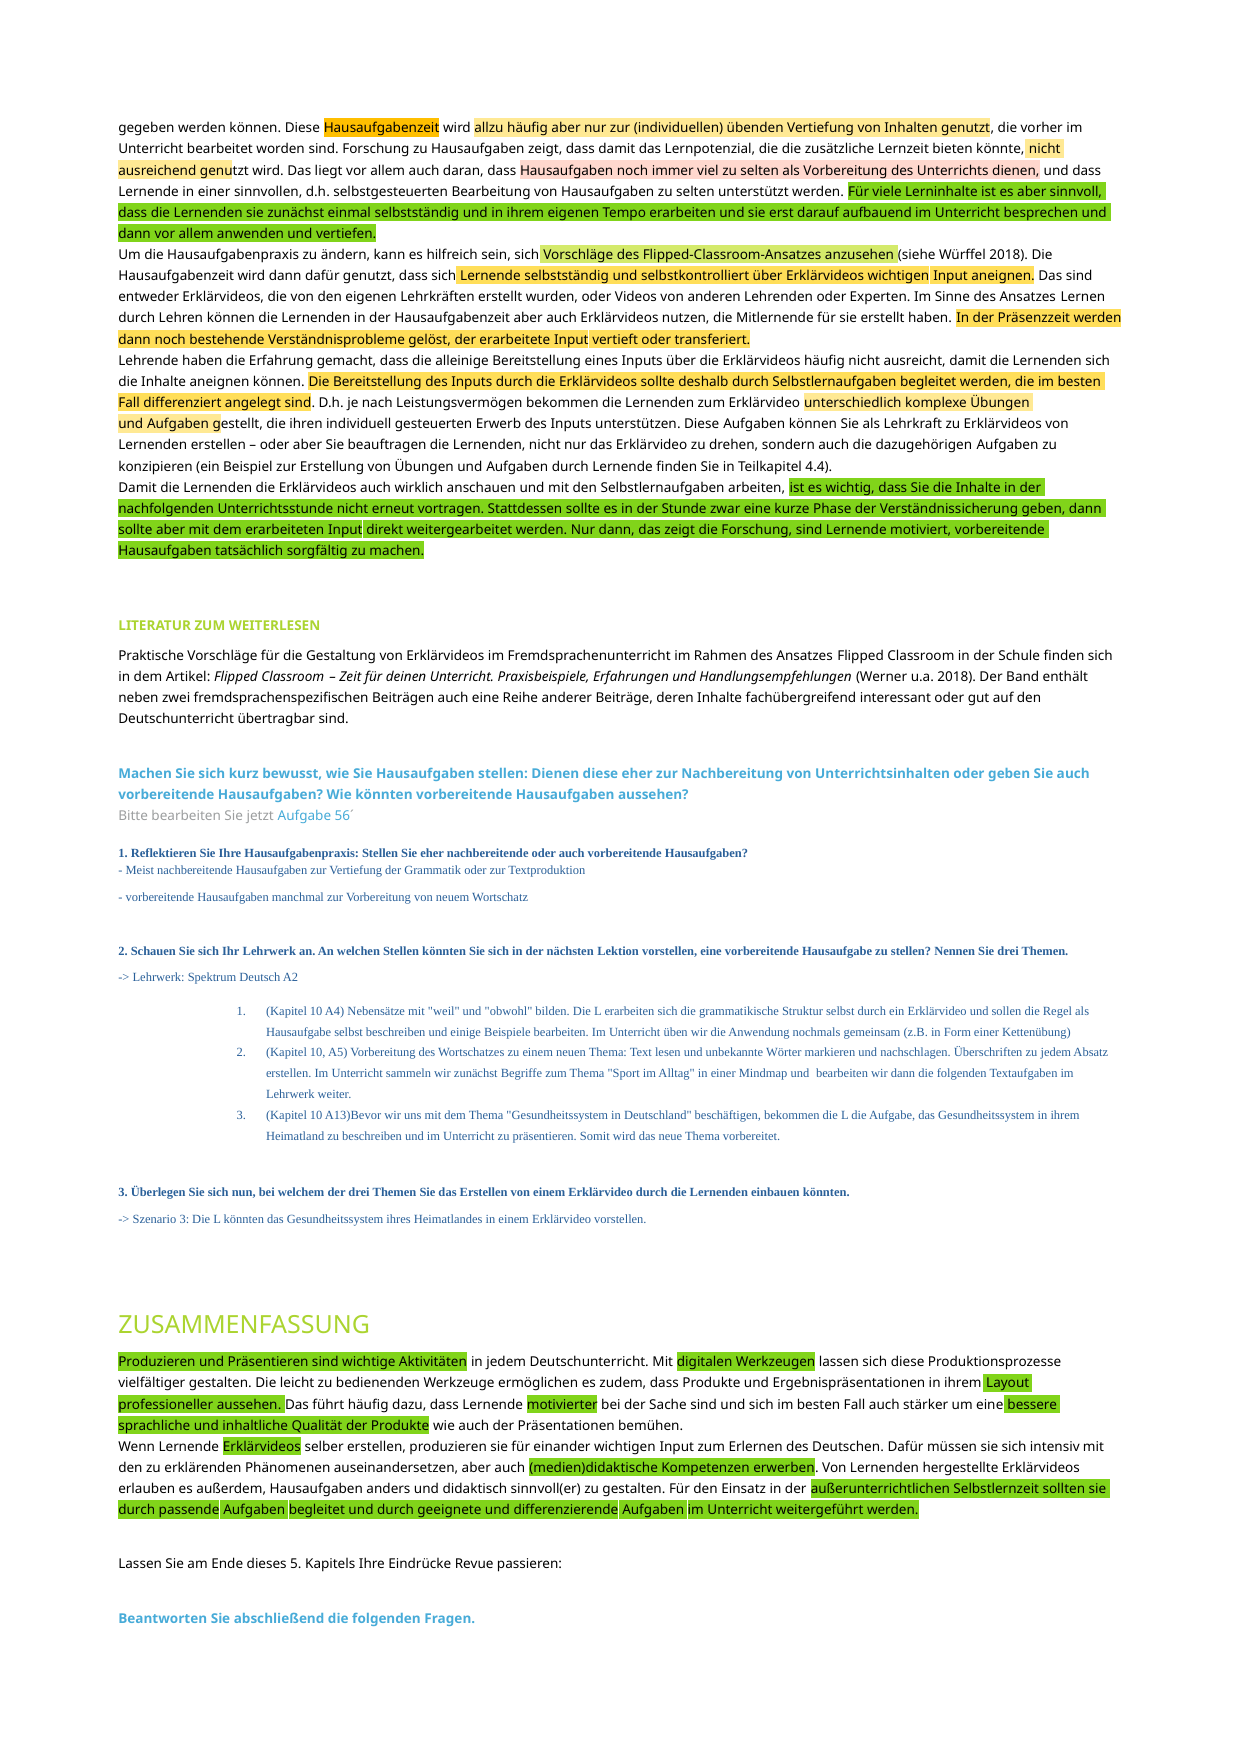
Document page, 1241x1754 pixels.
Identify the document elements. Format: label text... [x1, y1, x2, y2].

text Lassen Sie am Ende dieses 5. Kapitels Ihre Eindrücke Revue passieren: [118, 1554, 1122, 1573]
text Produzieren und Präsentieren sind wichtige Aktivitäten in jedem Deutschunterricht. Mit digitalen Werkzeugen lassen sich diese Produktionsprozesse vielfältiger gestalten. Die leicht zu bedienenden Werkzeuge ermöglichen es zudem, dass Produkte und Ergebnispräsentationen in ihrem Layout professioneller aussehen. Das führt häufig dazu, dass Lernende motivierter bei der Sache sind und sich im besten Fall auch stärker um eine bessere sprachliche und inhaltliche Qualität der Produkte wie auch der Präsentationen bemühen. [118, 1352, 1122, 1434]
subtitle LITERATUR ZUM WEITERLESEN [118, 616, 1122, 634]
text -> Lehrwerk: Spektrum Deutsch A2 [118, 970, 1122, 984]
text Lehrende haben die Erfahrung gemacht, dass die alleinige Bereitstellung eines Inputs über die Erklärvideos häufig nicht ausreicht, damit die Lernenden sich die Inhalte aneignen können. Die Bereitstellung des Inputs durch die Erklärvideos sollte deshalb durch Selbstlernaufgaben begleitet werden, die im besten Fall differenziert angelegt sind. D.h. je nach Leistungsvermögen bekommen die Lernenden zum Erklärvideo unterschiedlich komplexe Übungen und Aufgaben gestellt, die ihren individuell gesteuerten Erwerb des Inputs unterstützen. Diese Aufgaben können Sie als Lehrkraft zu Erklärvideos von Lernenden erstellen – oder aber Sie beauftragen die Lernenden, nicht nur das Erklärvideo zu drehen, sondern auch die dazugehörigen Aufgaben zu konzipieren (ein Beispiel zur Erstellung von Übungen und Aufgaben durch Lernende finden Sie in Teilkapitel 4.4). [118, 351, 1122, 475]
text 2. Schauen Sie sich Ihr Lehrwerk an. An welchen Stellen könnten Sie sich in der nächsten Lektion vorstellen, eine vorbereitende Hausaufgabe zu stellen? Nennen Sie drei Themen. [118, 943, 1122, 958]
text Beantworten Sie abschließend die folgenden Fragen. [118, 1609, 1122, 1627]
text -> Szenario 3: Die L könnten das Gesundheitssystem ihres Heimatlandes in einem Erklärvideo vorstellen. [118, 1211, 1122, 1226]
text Praktische Vorschläge für die Gestaltung von Erklärvideos im Fremdsprachenunterricht im Rahmen des Ansatzes Flipped Classroom in der Schule finden sich in dem Artikel: Flipped Classroom – Zeit für deinen Unterricht. Praxisbeispiele, Erfahrungen und Handlungsempfehlungen (Werner u.a. 2018). Der Band enthält neben zwei fremdsprachenspezifischen Beiträgen auch eine Reihe anderer Beiträge, deren Inhalte fachübergreifend interessant oder gut auf den Deutschunterricht übertragbar sind. [118, 646, 1122, 728]
list (Kapitel 10 A4) Nebensätze mit "weil" und "obwohl" bilden. Die L erarbeiten sich die grammatikische Struktur selbst durch ein Erklärvideo und sollen die Regel als Hausaufgabe selbst beschreiben und einige Beispiele bearbeiten. Im Unterricht üben wir die Anwendung nochmals gemeinsam (z.B. in Form einer Kettenübung) [236, 997, 1122, 1039]
text - Meist nachbereitende Hausaufgaben zur Vertiefung der Grammatik oder zur Textproduktion [118, 863, 1122, 877]
text - vorbereitende Hausaufgaben manchmal zur Vorbereitung von neuem Wortschatz [118, 889, 1122, 904]
list (Kapitel 10, A5) Vorbereitung des Wortschatzes zu einem neuen Thema: Text lesen und unbekannte Wörter markieren und nachschlagen. Überschriften zu jedem Absatz erstellen. Im Unterricht sammeln wir zunächst Begriffe zum Thema "Sport im Alltag" in einer Mindmap und bearbeiten wir dann die folgenden Textaufgaben im Lehrwerk weiter. [236, 1039, 1122, 1101]
text 1. Reflektieren Sie Ihre Hausaufgabenpraxis: Stellen Sie eher nachbereitende oder auch vorbereitende Hausaufgaben? [118, 846, 1122, 861]
text gegeben werden können. Diese Hausaufgabenzeit wird allzu häufig aber nur zur (individuellen) übenden Vertiefung von Inhalten genutzt, die vorher im Unterricht bearbeitet worden sind. Forschung zu Hausaufgaben zeigt, dass damit das Lernpotenzial, die die zusätzliche Lernzeit bieten könnte, nicht ausreichend genutzt wird. Das liegt vor allem auch daran, dass Hausaufgaben noch immer viel zu selten als Vorbereitung des Unterrichts dienen, und dass Lernende in einer sinnvollen, d.h. selbstgesteuerten Bearbeitung von Hausaufgaben zu selten unterstützt werden. Für viele Lerninhalte ist es aber sinnvoll, dass die Lernenden sie zunächst einmal selbstständig und in ihrem eigenen Tempo erarbeiten und sie erst darauf aufbauend im Unterricht besprechen und dann vor allem anwenden und vertiefen. [118, 118, 1122, 242]
text Machen Sie sich kurz bewusst, wie Sie Hausaufgaben stellen: Dienen diese eher zur Nachbereitung von Unterrichtsinhalten oder geben Sie auch vorbereitende Hausaufgaben? Wie könnten vorbereitende Hausaufgaben aussehen? [118, 763, 1122, 803]
text Damit die Lernenden die Erklärvideos auch wirklich anschauen und mit den Selbstlernaufgaben arbeiten, ist es wichtig, dass Sie die Inhalte in der nachfolgenden Unterrichtsstunde nicht erneut vortragen. Stattdessen sollte es in der Stunde zwar eine kurze Phase der Verständnissicherung geben, dann sollte aber mit dem erarbeiteten Input direkt weitergearbeitet werden. Nur dann, das zeigt die Forschung, sind Lernende motiviert, vorbereitende Hausaufgaben tatsächlich sorgfältig zu machen. [118, 478, 1122, 559]
text 3. Überlegen Sie sich nun, bei welchem der drei Themen Sie das Erstellen von einem Erklärvideo durch die Lernenden einbauen könnten. [118, 1184, 1122, 1199]
text Bitte bearbeiten Sie jetzt Aufgabe 56´ [118, 806, 1122, 824]
subtitle ZUSAMMENFASSUNG [118, 1307, 1122, 1341]
list (Kapitel 10 A13)Bevor wir uns mit dem Thema "Gesundheitssystem in Deutschland" beschäftigen, bekommen die L die Aufgabe, das Gesundheitssystem in ihrem Heimatland zu beschreiben und im Unterricht zu präsentieren. Somit wird das neue Thema vorbereitet. [236, 1101, 1122, 1143]
text Um die Hausaufgabenpraxis zu ändern, kann es hilfreich sein, sich Vorschläge des Flipped-Classroom-Ansatzes anzusehen (siehe Würffel 2018). Die Hausaufgabenzeit wird dann dafür genutzt, dass sich Lernende selbstständig und selbstkontrolliert über Erklärvideos wichtigen Input aneignen. Das sind entweder Erklärvideos, die von den eigenen Lehrkräften erstellt wurden, oder Videos von anderen Lehrenden oder Experten. Im Sinne des Ansatzes Lernen durch Lehren können die Lernenden in der Hausaufgabenzeit aber auch Erklärvideos nutzen, die Mitlernende für sie erstellt haben. In der Präsenzzeit werden dann noch bestehende Verständnisprobleme gelöst, der erarbeitete Input vertieft oder transferiert. [118, 245, 1122, 348]
text Wenn Lernende Erklärvideos selber erstellen, produzieren sie für einander wichtigen Input zum Erlernen des Deutschen. Dafür müssen sie sich intensiv mit den zu erklärenden Phänomenen auseinandersetzen, aber auch (medien)didaktische Kompetenzen erwerben. Von Lernenden hergestellte Erklärvideos erlauben es außerdem, Hausaufgaben anders und didaktisch sinnvoll(er) zu gestalten. Für den Einsatz in der außerunterrichtlichen Selbstlernzeit sollten sie durch passende Aufgaben begleitet und durch geeignete und differenzierende Aufgaben im Unterricht weitergeführt werden. [118, 1437, 1122, 1519]
